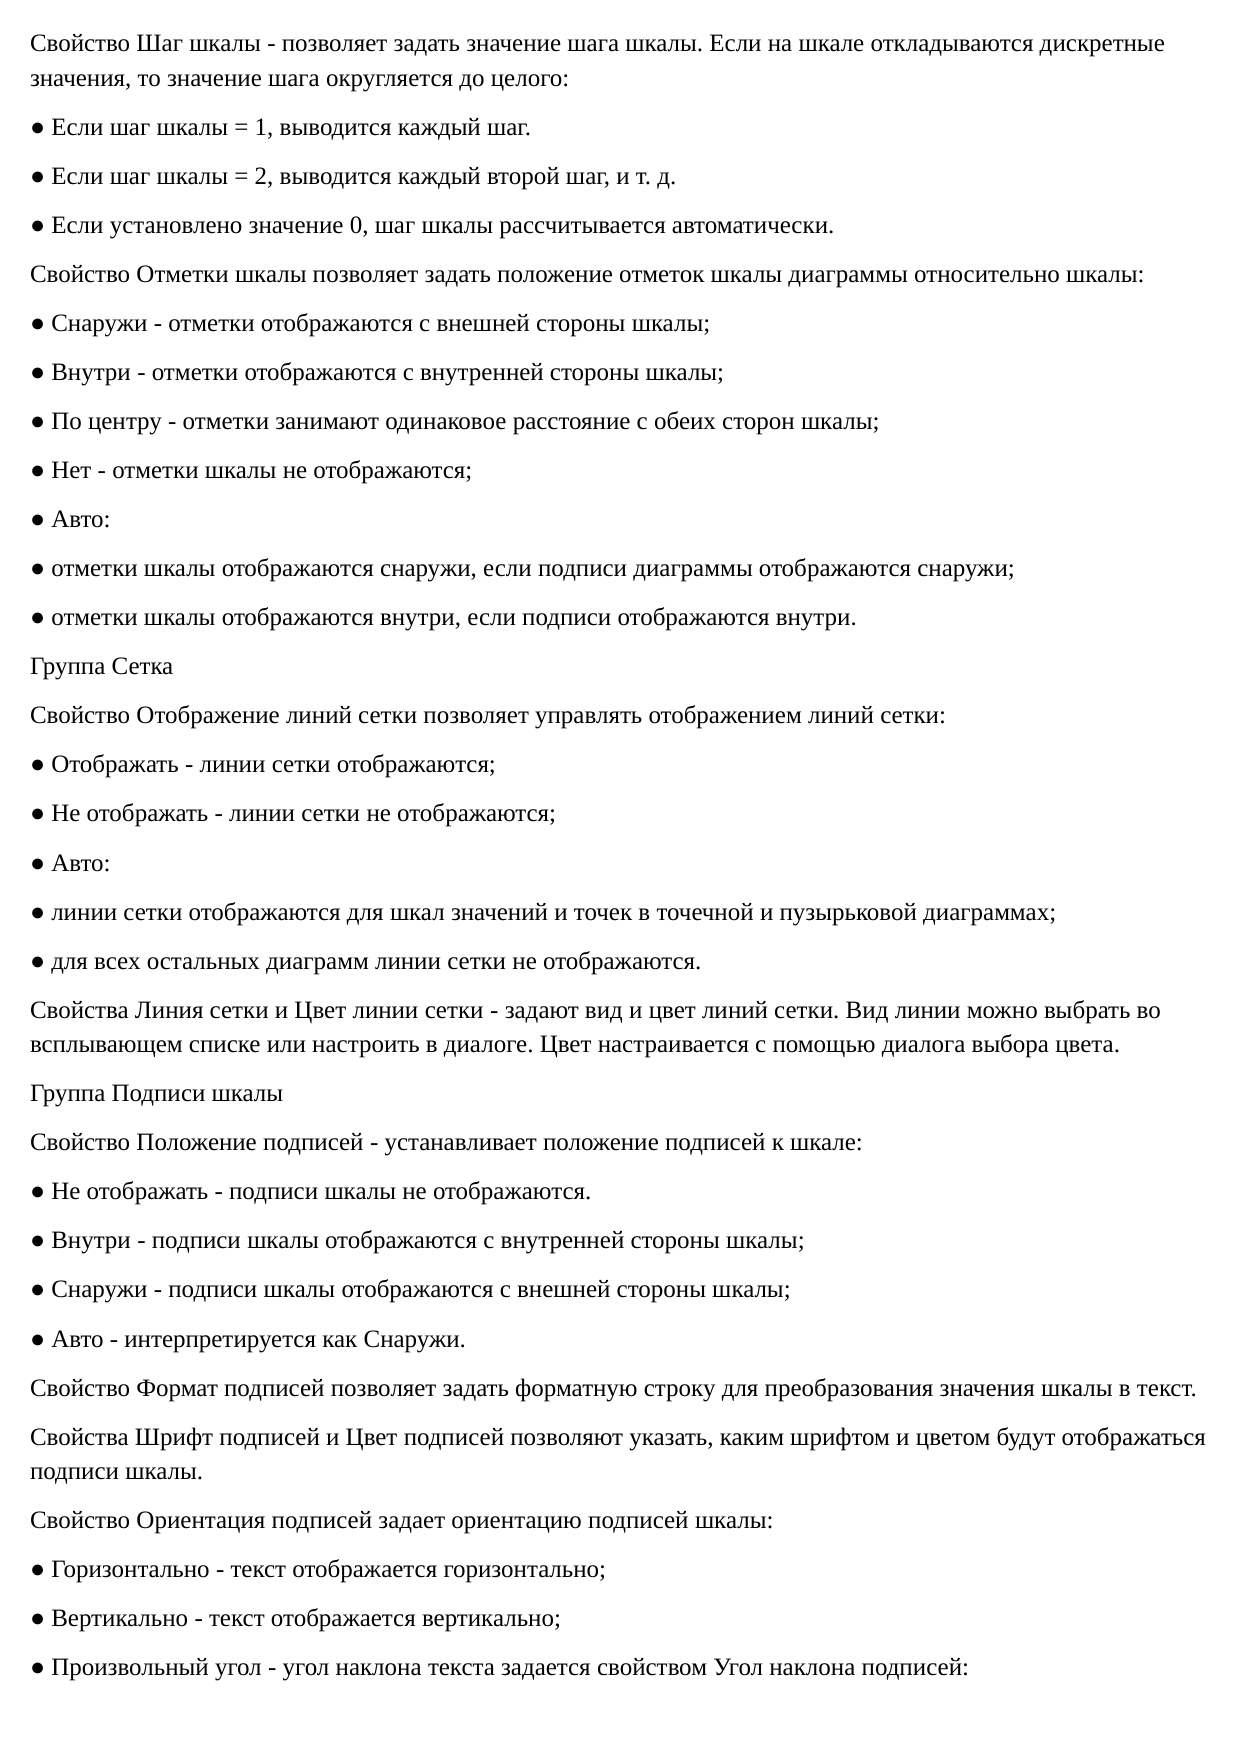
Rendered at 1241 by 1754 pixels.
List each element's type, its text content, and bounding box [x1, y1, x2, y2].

text ● Авто ‑ интерпретируется как Снаружи. [30, 1324, 1211, 1352]
text Группа Подписи шкалы [30, 1078, 1211, 1107]
text ● Произвольный угол ‑ угол наклона текста задается свойством Угол наклона подписей: [30, 1652, 1211, 1681]
text ● Если шаг шкалы = 2, выводится каждый второй шаг, и т. д. [30, 161, 1211, 189]
text ● отметки шкалы отображаются снаружи, если подписи диаграммы отображаются снаружи; [30, 553, 1211, 582]
text ● Если установлено значение 0, шаг шкалы рассчитывается автоматически. [30, 210, 1211, 238]
text Свойство Шаг шкалы ‑ позволяет задать значение шага шкалы. Если на шкале откладываются дискретные значения, то значение шага округляется до целого: [30, 28, 1211, 91]
text ● Не отображать ‑ подписи шкалы не отображаются. [30, 1176, 1211, 1205]
text ● Нет ‑ отметки шкалы не отображаются; [30, 455, 1211, 484]
text ● Отображать ‑ линии сетки отображаются; [30, 749, 1211, 778]
text Свойства Линия сетки и Цвет линии сетки ‑ задают вид и цвет линий сетки. Вид линии можно выбрать во всплывающем списке или настроить в диалоге. Цвет настраивается с помощью диалога выбора цвета. [30, 995, 1211, 1058]
text ● отметки шкалы отображаются внутри, если подписи отображаются внутри. [30, 602, 1211, 631]
text ● Снаружи ‑ отметки отображаются с внешней стороны шкалы; [30, 308, 1211, 337]
text ● Не отображать ‑ линии сетки не отображаются; [30, 798, 1211, 827]
text Свойство Ориентация подписей задает ориентацию подписей шкалы: [30, 1505, 1211, 1534]
text ● Если шаг шкалы = 1, выводится каждый шаг. [30, 112, 1211, 140]
text Свойство Положение подписей ‑ устанавливает положение подписей к шкале: [30, 1127, 1211, 1156]
text Свойство Отображение линий сетки позволяет управлять отображением линий сетки: [30, 700, 1211, 729]
text ● Авто: [30, 504, 1211, 533]
text ● Снаружи ‑ подписи шкалы отображаются с внешней стороны шкалы; [30, 1274, 1211, 1303]
text ● Вертикально ‑ текст отображается вертикально; [30, 1603, 1211, 1632]
text Свойство Отметки шкалы позволяет задать положение отметок шкалы диаграммы относительно шкалы: [30, 259, 1211, 288]
text ● Горизонтально ‑ текст отображается горизонтально; [30, 1554, 1211, 1583]
text ● Внутри ‑ отметки отображаются с внутренней стороны шкалы; [30, 357, 1211, 386]
text ● Внутри ‑ подписи шкалы отображаются с внутренней стороны шкалы; [30, 1226, 1211, 1254]
text ● линии сетки отображаются для шкал значений и точек в точечной и пузырьковой диаграммах; [30, 897, 1211, 925]
text Группа Сетка [30, 651, 1211, 680]
text ● для всех остальных диаграмм линии сетки не отображаются. [30, 946, 1211, 974]
text Свойства Шрифт подписей и Цвет подписей позволяют указать, каким шрифтом и цветом будут отображаться подписи шкалы. [30, 1422, 1211, 1485]
text ● Авто: [30, 848, 1211, 876]
text ● По центру ‑ отметки занимают одинаковое расстояние с обеих сторон шкалы; [30, 406, 1211, 435]
text Свойство Формат подписей позволяет задать форматную строку для преобразования значения шкалы в текст. [30, 1373, 1211, 1401]
